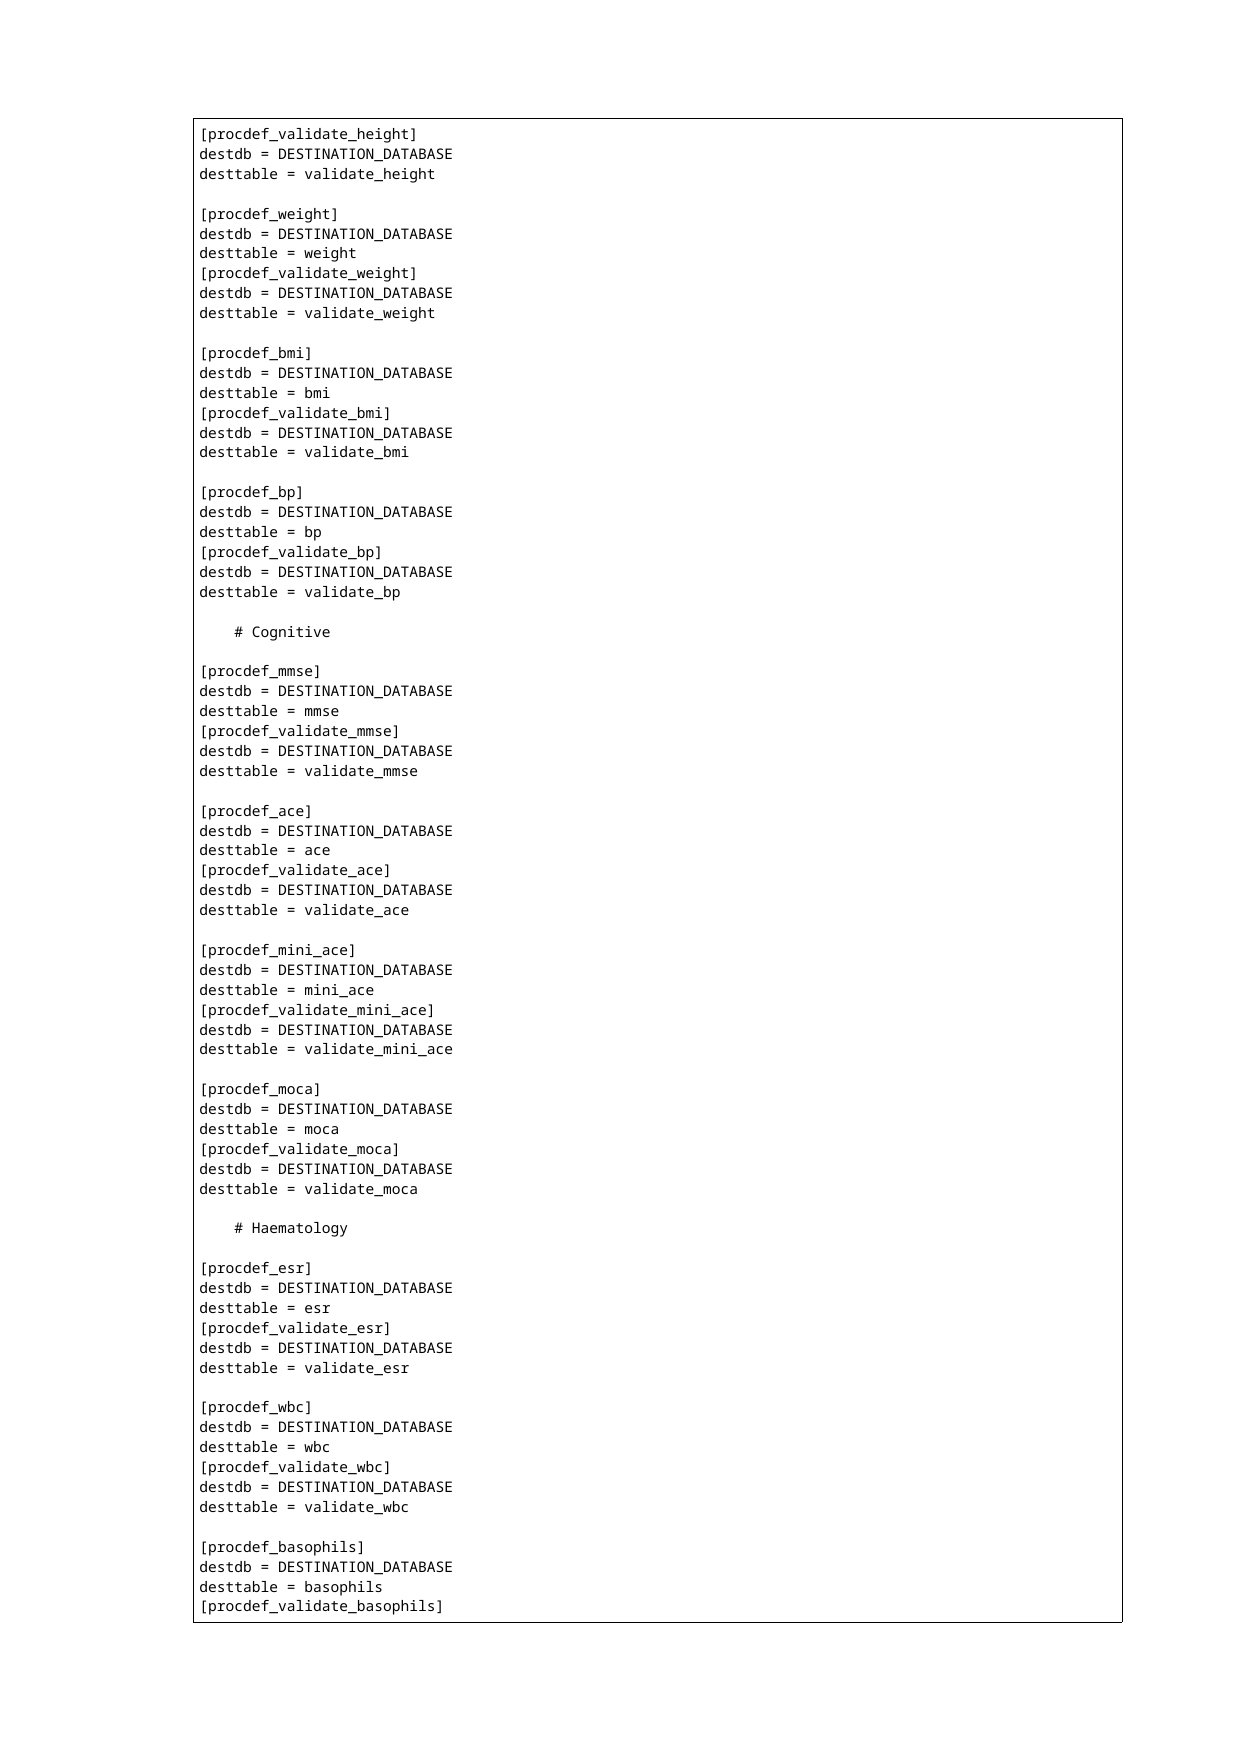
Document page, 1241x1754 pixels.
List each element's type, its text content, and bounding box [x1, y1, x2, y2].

table_header [procdef_validate_height] destdb = DESTINATION_DATABASE desttable = validate_height [procdef_weight] destdb = DESTINATION_DATABASE desttable = weight [procdef_validate_weight] destdb = DESTINATION_DATABASE desttable = validate_weight [procdef_bmi] destdb = DESTINATION_DATABASE desttable = bmi [procdef_validate_bmi] destdb = DESTINATION_DATABASE desttable = validate_bmi [procdef_bp] destdb = DESTINATION_DATABASE desttable = bp [procdef_validate_bp] destdb = DESTINATION_DATABASE desttable = validate_bp # Cognitive [procdef_mmse] destdb = DESTINATION_DATABASE desttable = mmse [procdef_validate_mmse] destdb = DESTINATION_DATABASE desttable = validate_mmse [procdef_ace] destdb = DESTINATION_DATABASE desttable = ace [procdef_validate_ace] destdb = DESTINATION_DATABASE desttable = validate_ace [procdef_mini_ace] destdb = DESTINATION_DATABASE desttable = mini_ace [procdef_validate_mini_ace] destdb = DESTINATION_DATABASE desttable = validate_mini_ace [procdef_moca] destdb = DESTINATION_DATABASE desttable = moca [procdef_validate_moca] destdb = DESTINATION_DATABASE desttable = validate_moca # Haematology [procdef_esr] destdb = DESTINATION_DATABASE desttable = esr [procdef_validate_esr] destdb = DESTINATION_DATABASE desttable = validate_esr [procdef_wbc] destdb = DESTINATION_DATABASE desttable = wbc [procdef_validate_wbc] destdb = DESTINATION_DATABASE desttable = validate_wbc [procdef_basophils] destdb = DESTINATION_DATABASE desttable = basophils [procdef_validate_basophils] [194, 119, 1122, 1622]
